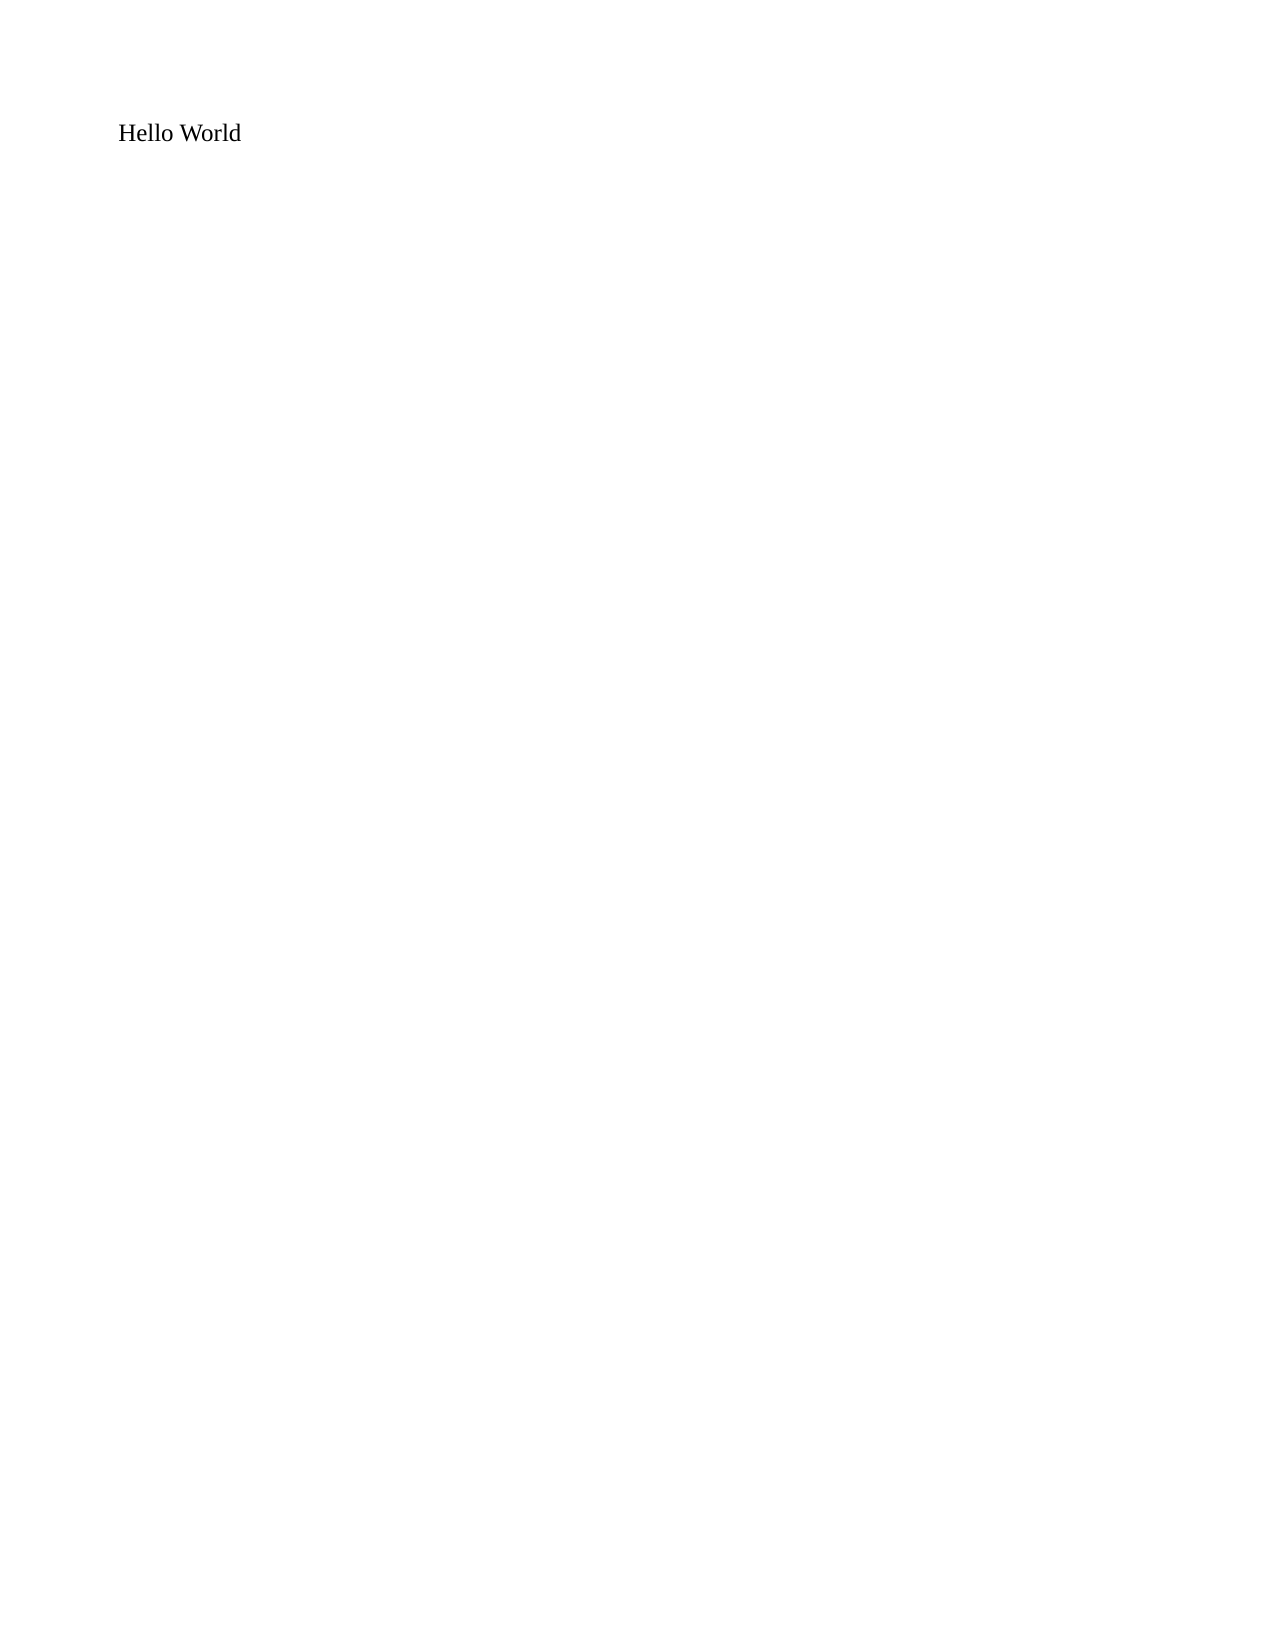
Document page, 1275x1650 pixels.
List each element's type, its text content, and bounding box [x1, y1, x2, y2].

text Hello World [118, 118, 1157, 147]
